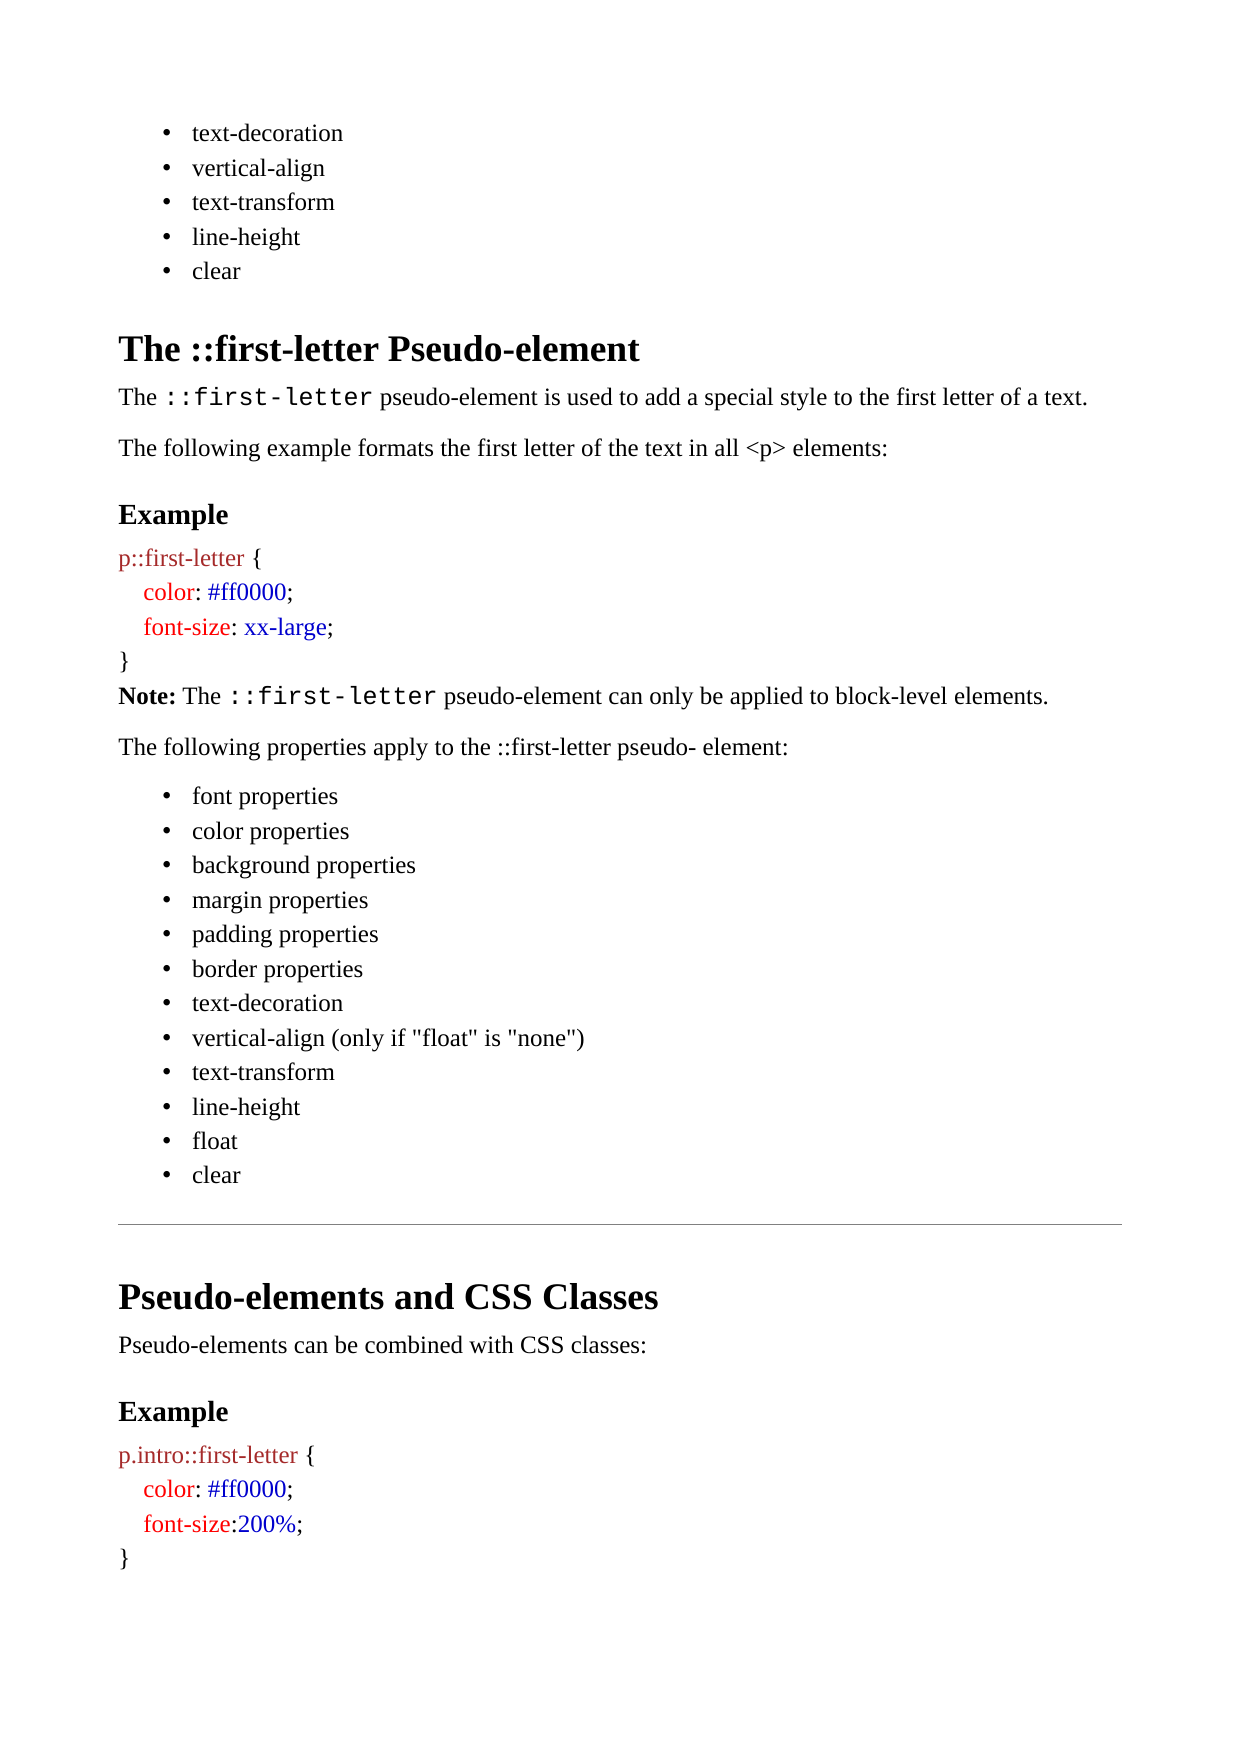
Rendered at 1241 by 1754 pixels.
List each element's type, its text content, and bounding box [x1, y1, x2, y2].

text Note: The ::first-letter pseudo-element can only be applied to block-level elements. [118, 681, 1122, 712]
list border properties [162, 954, 1122, 982]
text The following example formats the first letter of the text in all <p> elements: [118, 433, 1122, 462]
list vertical-align (only if "float" is "none") [162, 1023, 1122, 1051]
list line-height [162, 222, 1122, 250]
list margin properties [162, 885, 1122, 913]
subtitle Example [118, 497, 1122, 530]
subtitle The ::first-letter Pseudo-element [118, 326, 1122, 369]
text p::first-letter { color: #ff0000; font-size: xx-large; } [118, 543, 1122, 675]
text p.intro::first-letter { color: #ff0000; font-size:200%; } [118, 1440, 1122, 1572]
text Pseudo-elements can be combined with CSS classes: [118, 1330, 1122, 1359]
list text-transform [162, 1057, 1122, 1086]
list clear [162, 256, 1122, 285]
list color properties [162, 816, 1122, 844]
list clear [162, 1161, 1122, 1189]
subtitle Pseudo-elements and CSS Classes [118, 1275, 1122, 1318]
list float [162, 1126, 1122, 1155]
list line-height [162, 1092, 1122, 1120]
list vertical-align [162, 153, 1122, 181]
list padding properties [162, 919, 1122, 948]
list text-transform [162, 187, 1122, 216]
list text-decoration [162, 118, 1122, 147]
subtitle Example [118, 1394, 1122, 1427]
text The ::first-letter pseudo-element is used to add a special style to the first letter of a text. [118, 382, 1122, 412]
list font properties [162, 781, 1122, 810]
text The following properties apply to the ::first-letter pseudo- element: [118, 732, 1122, 761]
list text-decoration [162, 988, 1122, 1017]
list background properties [162, 850, 1122, 879]
